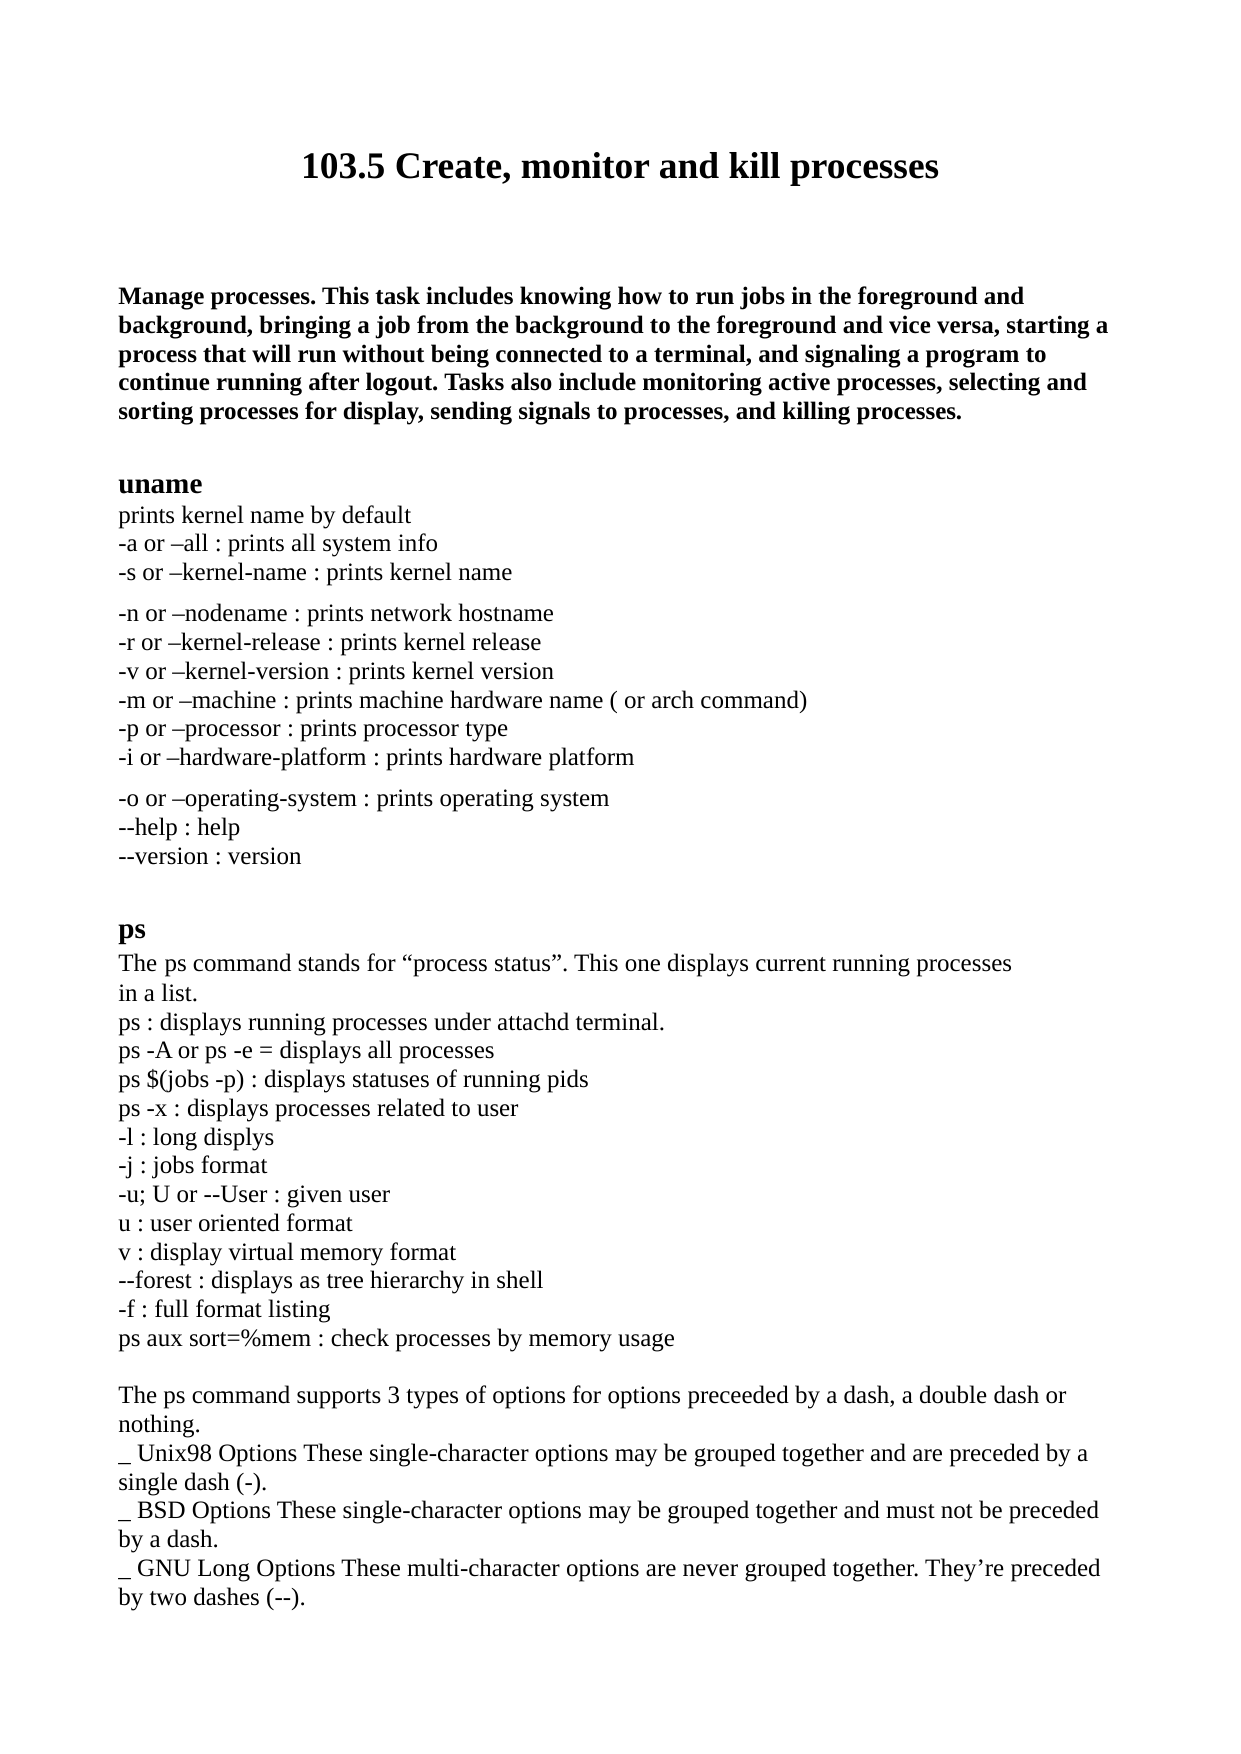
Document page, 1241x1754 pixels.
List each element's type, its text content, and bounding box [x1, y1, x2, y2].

text -o or –operating-system : prints operating system --help : help --version : version [118, 783, 1122, 870]
subtitle 103.5 Create, monitor and kill processes [118, 143, 1122, 186]
text Manage processes. This task includes knowing how to run jobs in the foreground and background, bringing a job from the background to the foreground and vice versa, starting a process that will run without being connected to a terminal, and signaling a program to continue running after logout. Tasks also include monitoring active processes, selecting and sorting processes for display, sending signals to processes, and killing processes. [118, 281, 1122, 454]
text ps The ps command stands for “process status”. This one displays current running processes in a list. ps : displays running processes under attachd terminal. ps -A or ps -e = displays all processes ps $(jobs -p) : displays statuses of running pids ps -x : displays processes related to user -l : long displys -j : jobs format -u; U or --User : given user u : user oriented format v : display virtual memory format --forest : displays as tree hierarchy in shell -f : full format listing ps aux sort=%mem : check processes by memory usage The ps command supports 3 types of options for options preceeded by a dash, a double dash or nothing. _ Unix98 Options These single-character options may be grouped together and are preceded by a single dash (-). _ BSD Options These single-character options may be grouped together and must not be preceded by a dash. _ GNU Long Options These multi-character options are never grouped together. They’re preceded by two dashes (--). [118, 882, 1122, 1611]
text uname prints kernel name by default -a or –all : prints all system info -s or –kernel-name : prints kernel name [118, 466, 1122, 586]
text -n or –nodename : prints network hostname -r or –kernel-release : prints kernel release -v or –kernel-version : prints kernel version -m or –machine : prints machine hardware name ( or arch command) -p or –processor : prints processor type -i or –hardware-platform : prints hardware platform [118, 598, 1122, 771]
